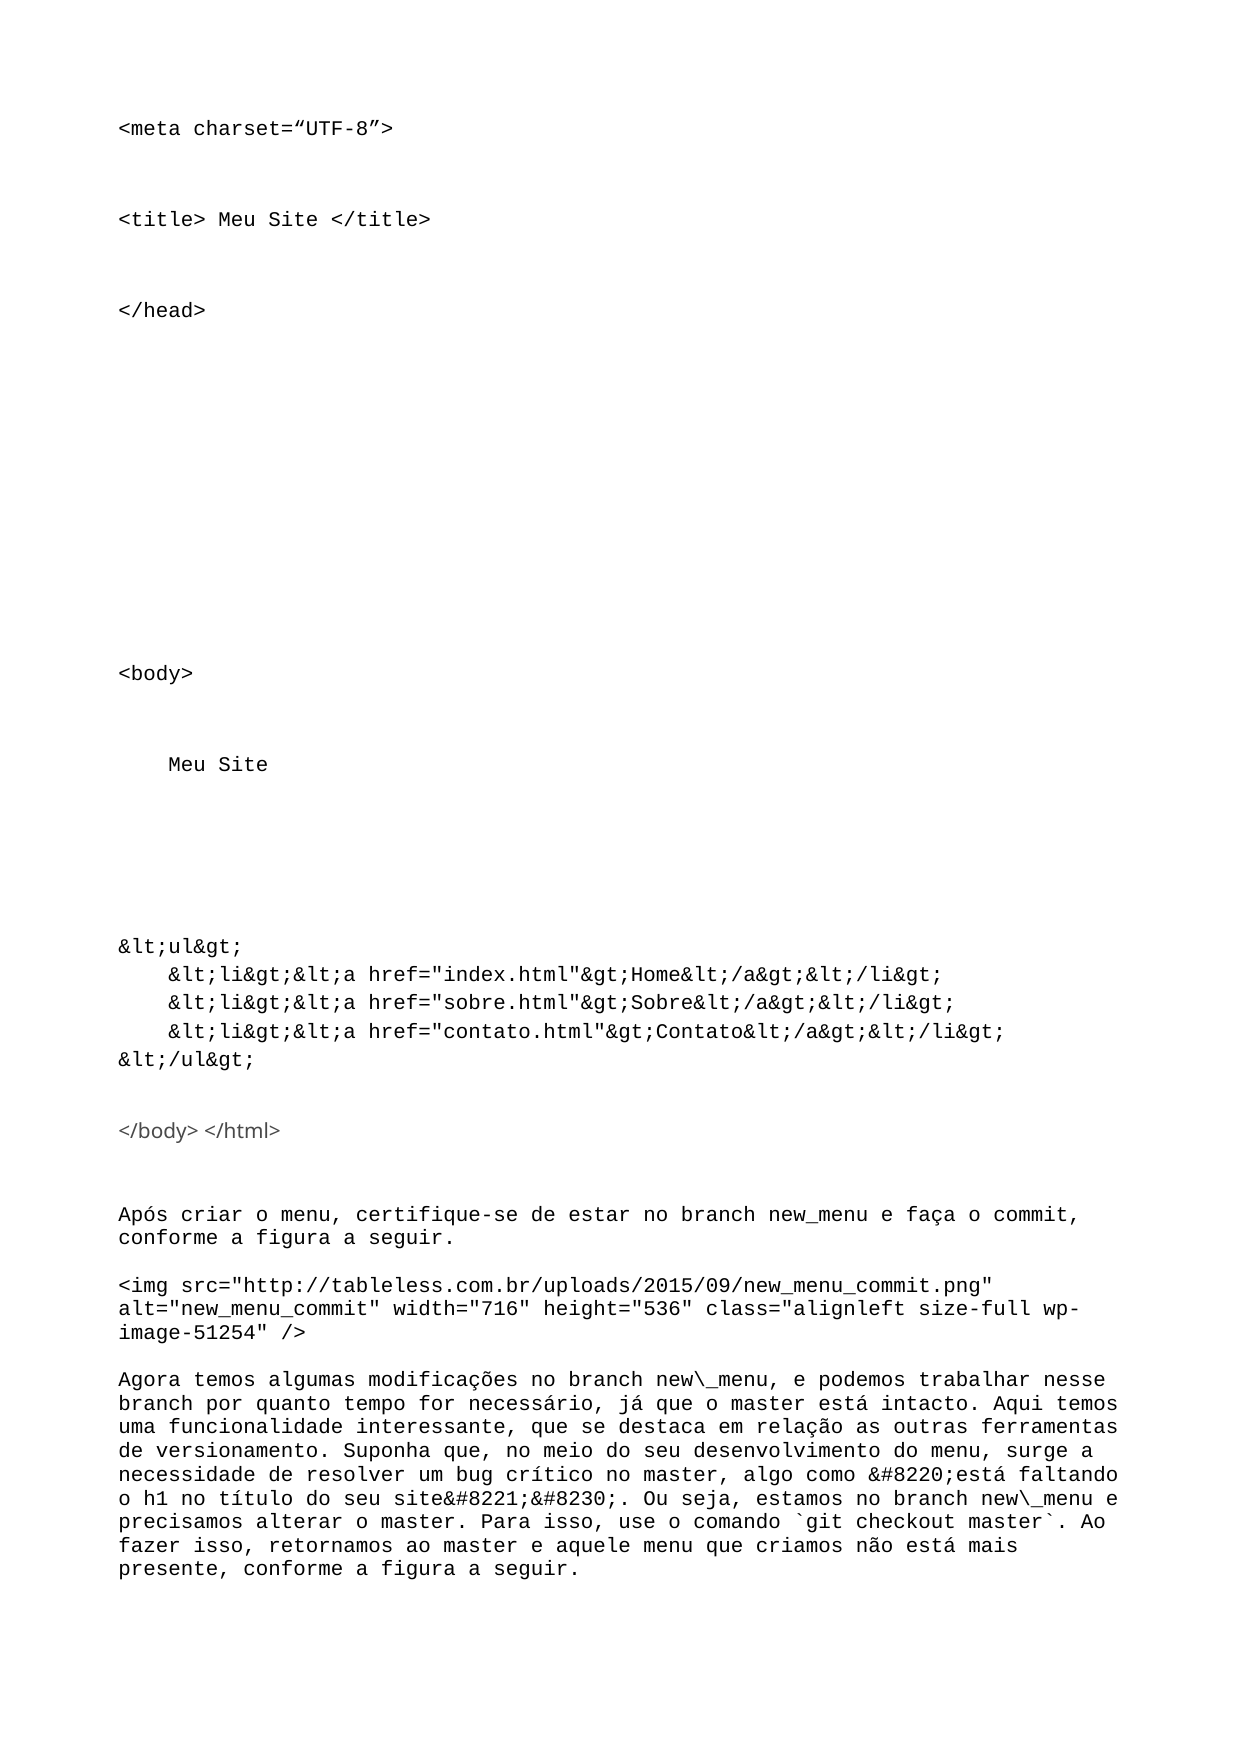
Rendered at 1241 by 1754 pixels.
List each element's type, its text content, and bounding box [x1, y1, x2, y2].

text <title> Meu Site </title> [118, 209, 1122, 233]
text Após criar o menu, certifique-se de estar no branch new_menu e faça o commit, conforme a figura a seguir. [118, 1204, 1122, 1251]
text Meu Site [118, 754, 1122, 778]
text <img src="http://tableless.com.br/uploads/2015/09/new_menu_commit.png" alt="new_menu_commit" width="716" height="536" class="alignleft size-full wp-image-51254" /> [118, 1275, 1122, 1346]
text Agora temos algumas modificações no branch new\_menu, e podemos trabalhar nesse branch por quanto tempo for necessário, já que o master está intacto. Aqui temos uma funcionalidade interessante, que se destaca em relação as outras ferramentas de versionamento. Suponha que, no meio do seu desenvolvimento do menu, surge a necessidade de resolver um bug crítico no master, algo como &#8220;está faltando o h1 no título do seu site&#8221;&#8230;. Ou seja, estamos no branch new\_menu e precisamos alterar o master. Para isso, use o comando `git checkout master`. Ao fazer isso, retornamos ao master e aquele menu que criamos não está mais presente, conforme a figura a seguir. [118, 1369, 1122, 1582]
text &lt;li&gt;&lt;a href="sobre.html"&gt;Sobre&lt;/a&gt;&lt;/li&gt; [118, 992, 1122, 1016]
text </body> </html> [118, 1116, 1122, 1145]
text <body> [118, 663, 1122, 687]
text &lt;li&gt;&lt;a href="index.html"&gt;Home&lt;/a&gt;&lt;/li&gt; [118, 964, 1122, 988]
text </head> [118, 300, 1122, 323]
text &lt;ul&gt; [118, 936, 1122, 959]
text &lt;/ul&gt; [118, 1049, 1122, 1073]
text <meta charset=“UTF-8”> [118, 118, 1122, 142]
text &lt;li&gt;&lt;a href="contato.html"&gt;Contato&lt;/a&gt;&lt;/li&gt; [118, 1021, 1122, 1044]
